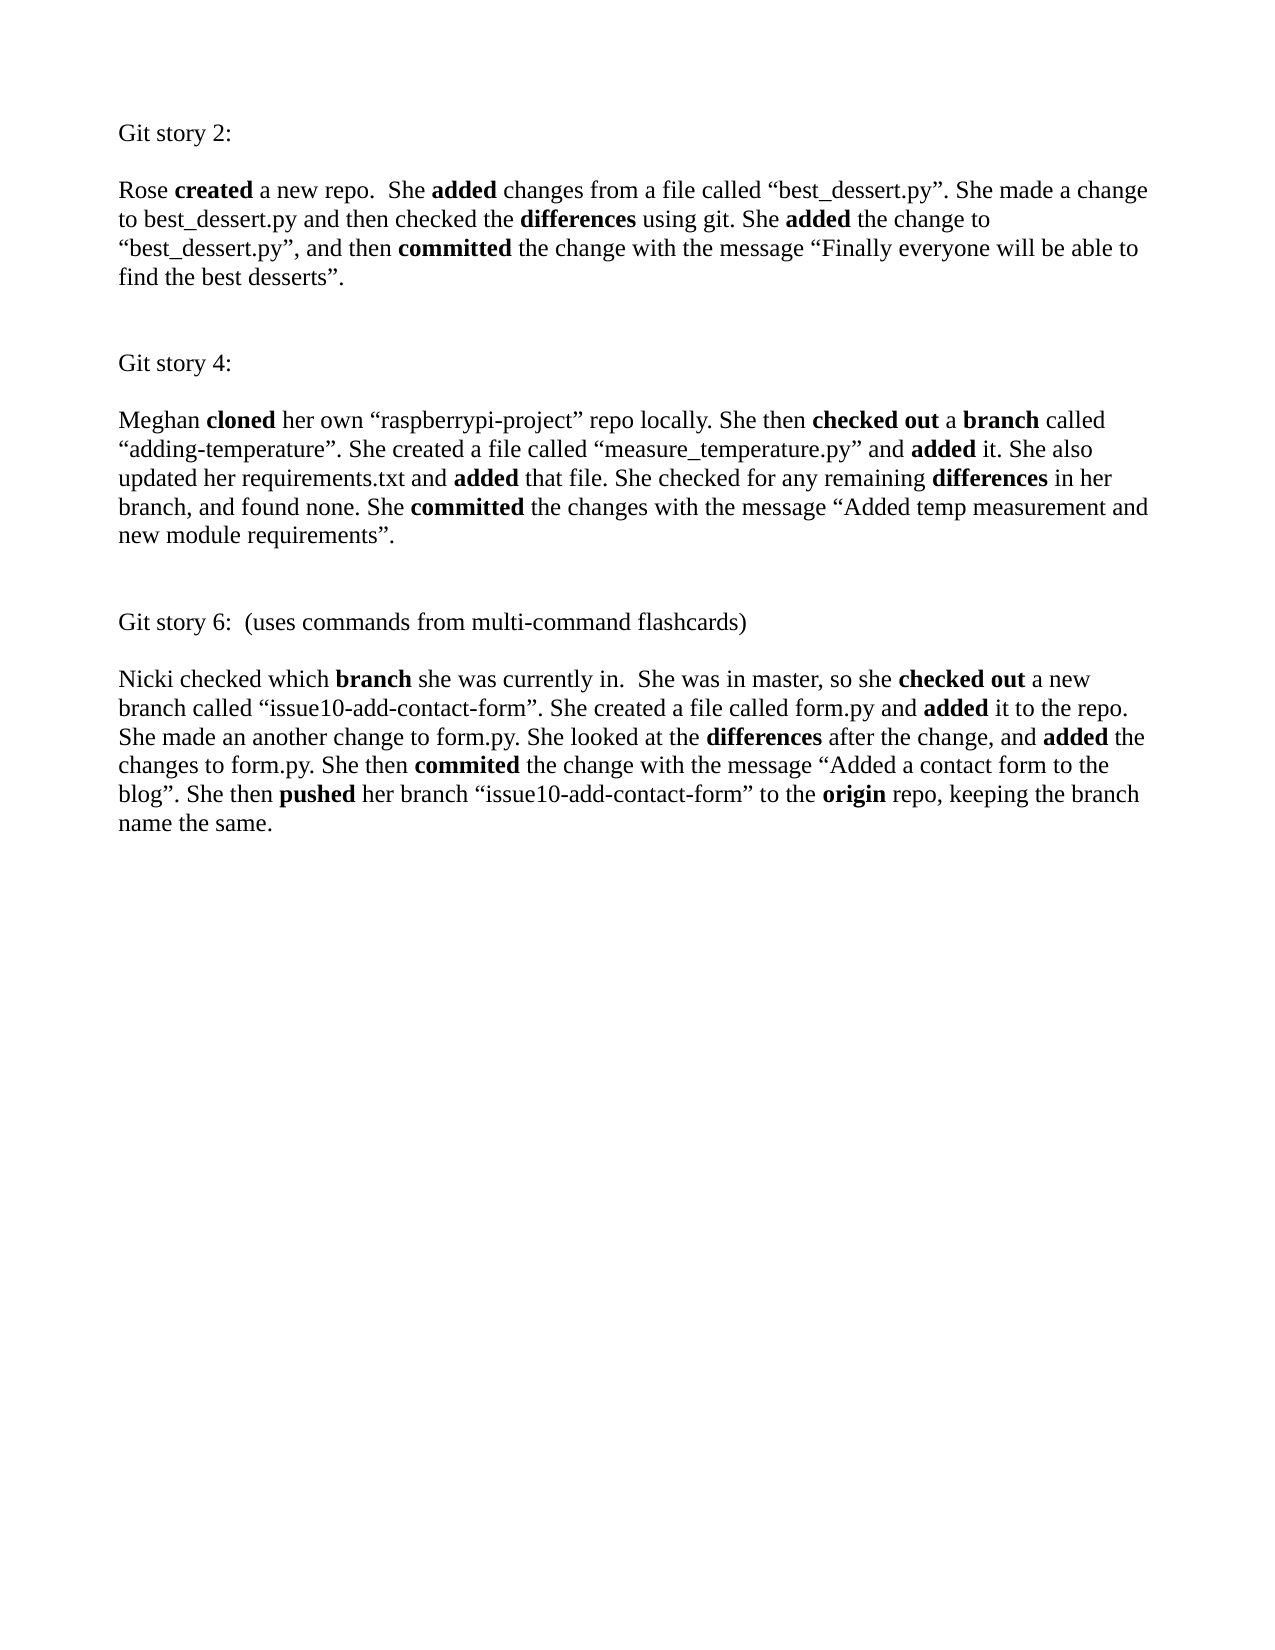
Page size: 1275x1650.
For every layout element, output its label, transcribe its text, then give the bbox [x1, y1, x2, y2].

text Git story 6: (uses commands from multi-command flashcards) [118, 607, 1157, 636]
text Git story 4: [118, 348, 1157, 377]
text Nicki checked which branch she was currently in. She was in master, so she checked out a new branch called “issue10-add-contact-form”. She created a file called form.py and added it to the repo. She made an another change to form.py. She looked at the differences after the change, and added the changes to form.py. She then commited the change with the message “Added a contact form to the blog”. She then pushed her branch “issue10-add-contact-form” to the origin repo, keeping the branch name the same. [118, 664, 1157, 837]
text Git story 2: [118, 118, 1157, 147]
text Rose created a new repo. She added changes from a file called “best_dessert.py”. She made a change to best_dessert.py and then checked the differences using git. She added the change to “best_dessert.py”, and then committed the change with the message “Finally everyone will be able to find the best desserts”. [118, 176, 1157, 291]
text Meghan cloned her own “raspberrypi-project” repo locally. She then checked out a branch called “adding-temperature”. She created a file called “measure_temperature.py” and added it. She also updated her requirements.txt and added that file. She checked for any remaining differences in her branch, and found none. She committed the changes with the message “Added temp measurement and new module requirements”. [118, 406, 1157, 549]
